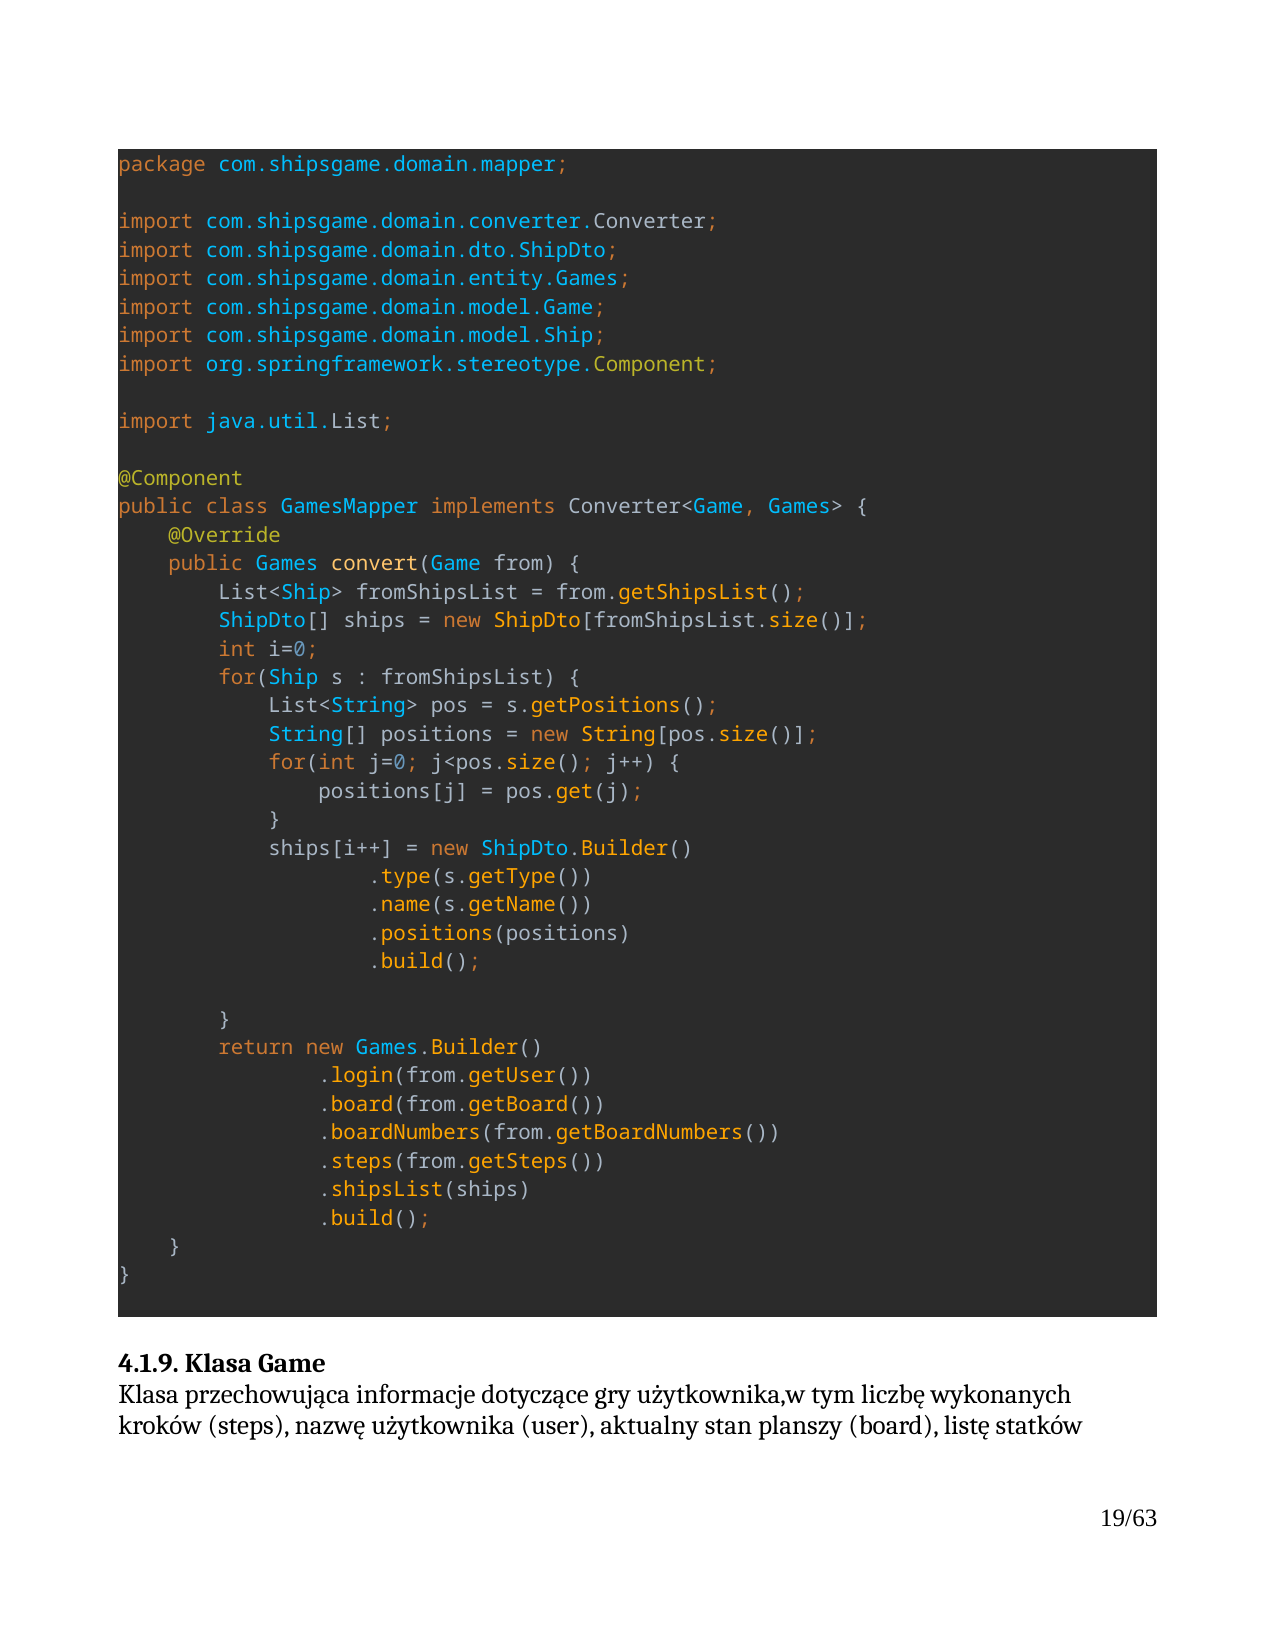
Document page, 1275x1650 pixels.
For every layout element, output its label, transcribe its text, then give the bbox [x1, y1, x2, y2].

text 4.1.9. Klasa Game [118, 1348, 1157, 1379]
text package com.shipsgame.domain.mapper; import com.shipsgame.domain.converter.Converter; import com.shipsgame.domain.dto.ShipDto; import com.shipsgame.domain.entity.Games; import com.shipsgame.domain.model.Game; import com.shipsgame.domain.model.Ship; import org.springframework.stereotype.Component; import java.util.List; @Component public class GamesMapper implements Converter<Game, Games> { @Override public Games convert(Game from) { List<Ship> fromShipsList = from.getShipsList(); ShipDto[] ships = new ShipDto[fromShipsList.size()]; int i=0; for(Ship s : fromShipsList) { List<String> pos = s.getPositions(); String[] positions = new String[pos.size()]; for(int j=0; j<pos.size(); j++) { positions[j] = pos.get(j); } ships[i++] = new ShipDto.Builder() .type(s.getType()) .name(s.getName()) .positions(positions) .build(); } return new Games.Builder() .login(from.getUser()) .board(from.getBoard()) .boardNumbers(from.getBoardNumbers()) .steps(from.getSteps()) .shipsList(ships) .build(); } } [118, 149, 1157, 1317]
text Klasa przechowująca informacje dotyczące gry użytkownika,w tym liczbę wykonanych kroków (steps), nazwę użytkownika (user), aktualny stan planszy (board), listę statków [118, 1379, 1157, 1441]
